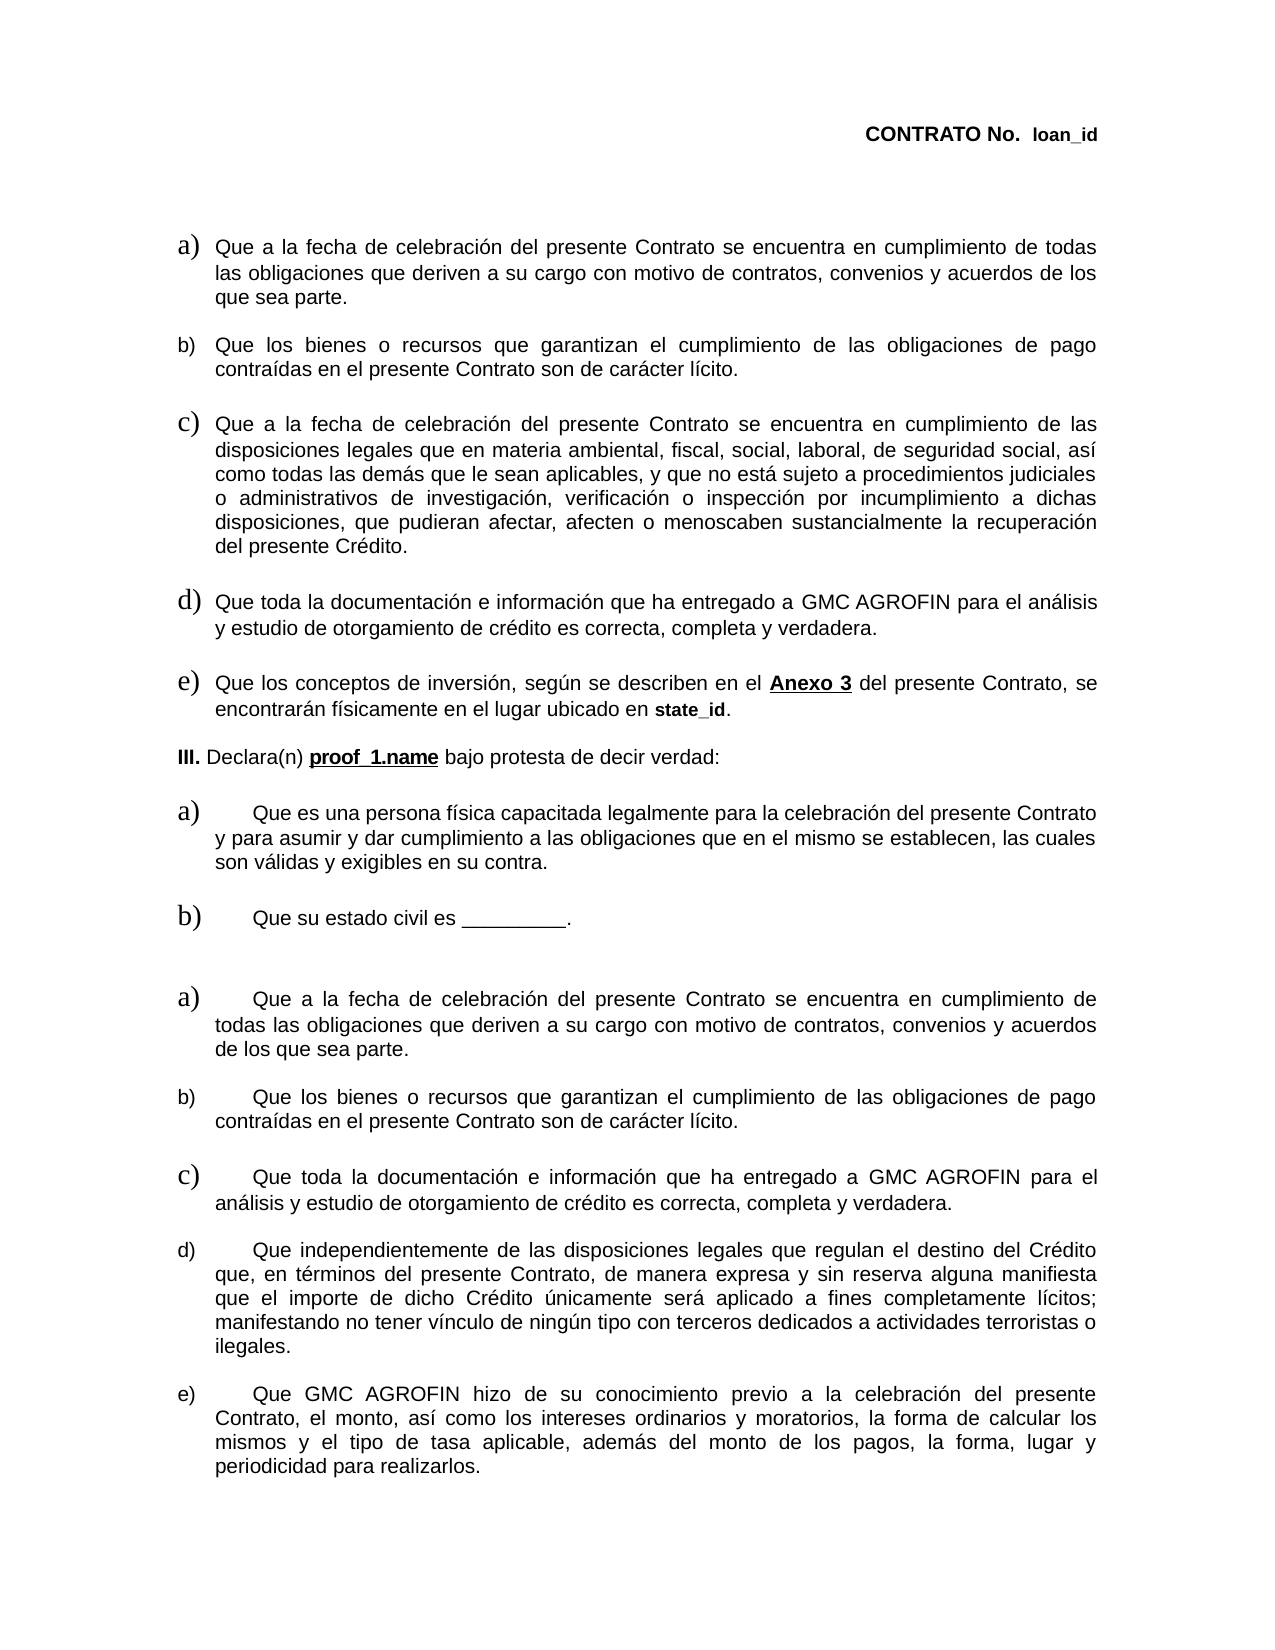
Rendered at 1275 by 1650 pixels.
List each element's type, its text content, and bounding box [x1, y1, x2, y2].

list Que a la fecha de celebración del presente Contrato se encuentra en cumplimiento de las disposiciones legales que en materia ambiental, fiscal, social, laboral, de seguridad social, así como todas las demás que le sean aplicables, y que no está sujeto a procedimientos judiciales o administrativos de investigación, verificación o inspección por incumplimiento a dichas disposiciones, que pudieran afectar, afecten o menoscaben sustancialmente la recuperación del presente Crédito. [177, 404, 1098, 558]
list Que toda la documentación e información que ha entregado a GMC AGROFIN para el análisis y estudio de otorgamiento de crédito es correcta, completa y verdadera. [177, 582, 1098, 639]
list Que su estado civil es _________. [177, 898, 1098, 932]
list Que es una persona física capacitada legalmente para la celebración del presente Contrato y para asumir y dar cumplimiento a las obligaciones que en el mismo se establecen, las cuales son válidas y exigibles en su contra. [177, 793, 1098, 874]
list Que independientemente de las disposiciones legales que regulan el destino del Crédito que, en términos del presente Contrato, de manera expresa y sin reserva alguna manifiesta que el importe de dicho Crédito únicamente será aplicado a fines completamente lícitos; manifestando no tener vínculo de ningún tipo con terceros dedicados a actividades terroristas o ilegales. [177, 1238, 1098, 1358]
subtitle III. Declara(n) proof_1.name bajo protesta de decir verdad: [177, 745, 1098, 769]
list Que los bienes o recursos que garantizan el cumplimiento de las obligaciones de pago contraídas en el presente Contrato son de carácter lícito. [177, 333, 1098, 381]
list Que GMC AGROFIN hizo de su conocimiento previo a la celebración del presente Contrato, el monto, así como los intereses ordinarios y moratorios, la forma de calcular los mismos y el tipo de tasa aplicable, además del monto de los pagos, la forma, lugar y periodicidad para realizarlos. [177, 1382, 1098, 1478]
list Que a la fecha de celebración del presente Contrato se encuentra en cumplimiento de todas las obligaciones que deriven a su cargo con motivo de contratos, convenios y acuerdos de los que sea parte. [177, 227, 1098, 309]
list Que toda la documentación e información que ha entregado a GMC AGROFIN para el análisis y estudio de otorgamiento de crédito es correcta, completa y verdadera. [177, 1157, 1098, 1214]
list Que los bienes o recursos que garantizan el cumplimiento de las obligaciones de pago contraídas en el presente Contrato son de carácter lícito. [177, 1085, 1098, 1133]
list Que a la fecha de celebración del presente Contrato se encuentra en cumplimiento de todas las obligaciones que deriven a su cargo con motivo de contratos, convenios y acuerdos de los que sea parte. [177, 979, 1098, 1061]
list Que los conceptos de inversión, según se describen en el Anexo 3 del presente Contrato, se encontrarán físicamente en el lugar ubicado en state_id. [177, 663, 1098, 721]
